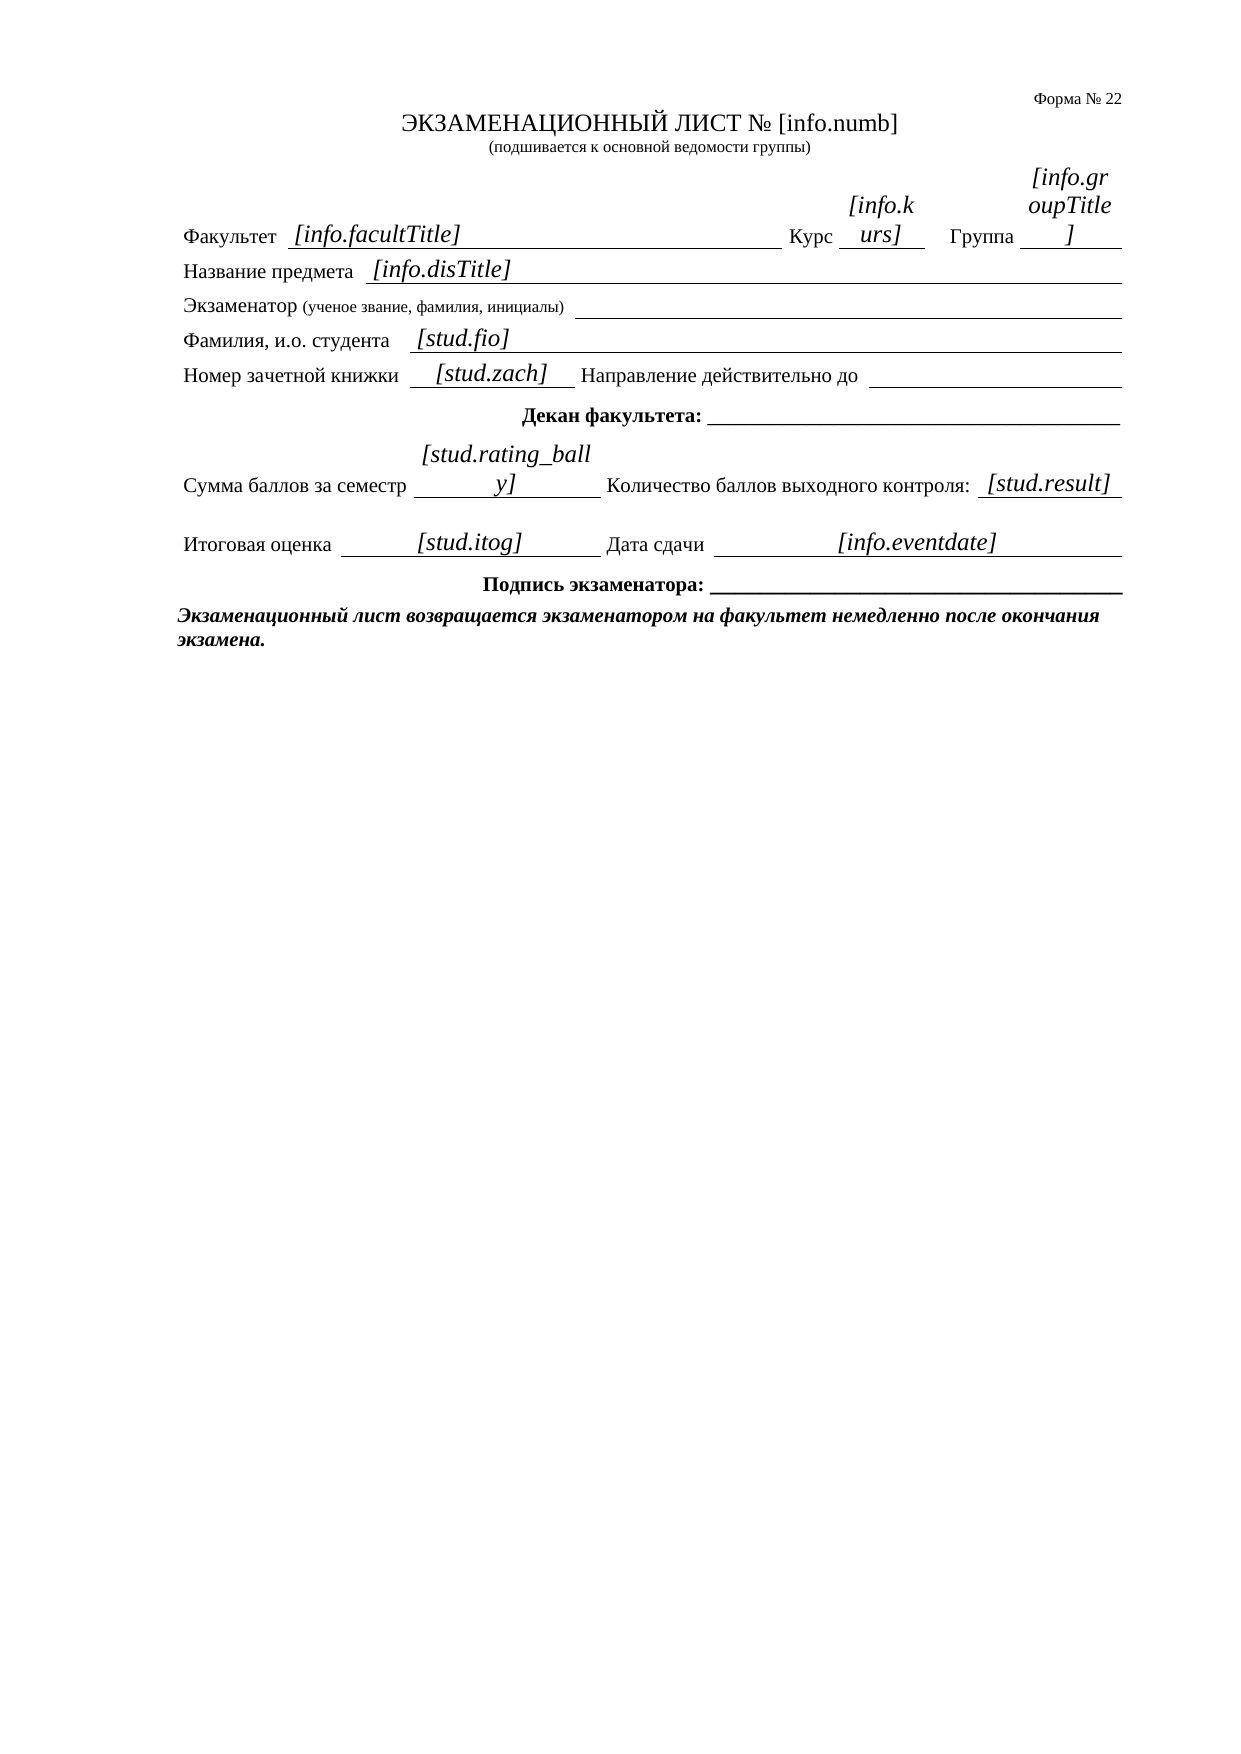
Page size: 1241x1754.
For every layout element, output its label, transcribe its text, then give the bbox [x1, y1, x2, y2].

table_cell [869, 353, 1122, 387]
text Подпись экзаменатора: _________________________________ [177, 568, 1122, 597]
table_cell Дата сдачи [601, 497, 714, 556]
table_cell [stud.fio] [410, 318, 1122, 352]
table_header Курс [782, 156, 839, 248]
table_cell [info.disTitle] [366, 248, 1122, 283]
text Декан факультета: _________________________________ [177, 399, 1122, 428]
table_header [stud.result] [978, 434, 1122, 497]
table_header Количество баллов выходного контроля: [601, 434, 978, 497]
table_header Факультет [177, 156, 288, 248]
table_cell Фамилия, и.о. студента [177, 318, 410, 352]
table_cell [info.eventdate] [714, 497, 1122, 556]
table_cell [575, 284, 1122, 317]
table_cell Экзаменатор (ученое звание, фамилия, инициалы) [177, 283, 575, 317]
table_cell Номер зачетной книжки [177, 352, 410, 387]
table_cell Итоговая оценка [177, 497, 341, 556]
table_cell Название предмета [177, 248, 366, 283]
text Экзаменационный лист возвращается экзаменатором на факультет немедленно после окончания экзамена. [177, 602, 1122, 651]
table_cell [stud.zach] [410, 353, 575, 387]
table_header [stud.rating_bally] [414, 434, 601, 497]
table_header [info.kurs] [839, 156, 925, 248]
table_header Сумма баллов за семестр [177, 434, 414, 497]
table_header Группа [925, 156, 1020, 248]
table_header [info.groupTitle] [1020, 156, 1122, 248]
table_header [info.facultTitle] [288, 156, 782, 248]
text (подшивается к основной ведомости группы) [177, 137, 1122, 156]
table_cell [stud.itog] [341, 497, 601, 556]
text Форма № 22 [177, 89, 1122, 108]
table_cell Направление действительно до [575, 353, 869, 387]
text ЭКЗАМЕНАЦИОННЫЙ ЛИСТ № [info.numb] [177, 108, 1122, 137]
